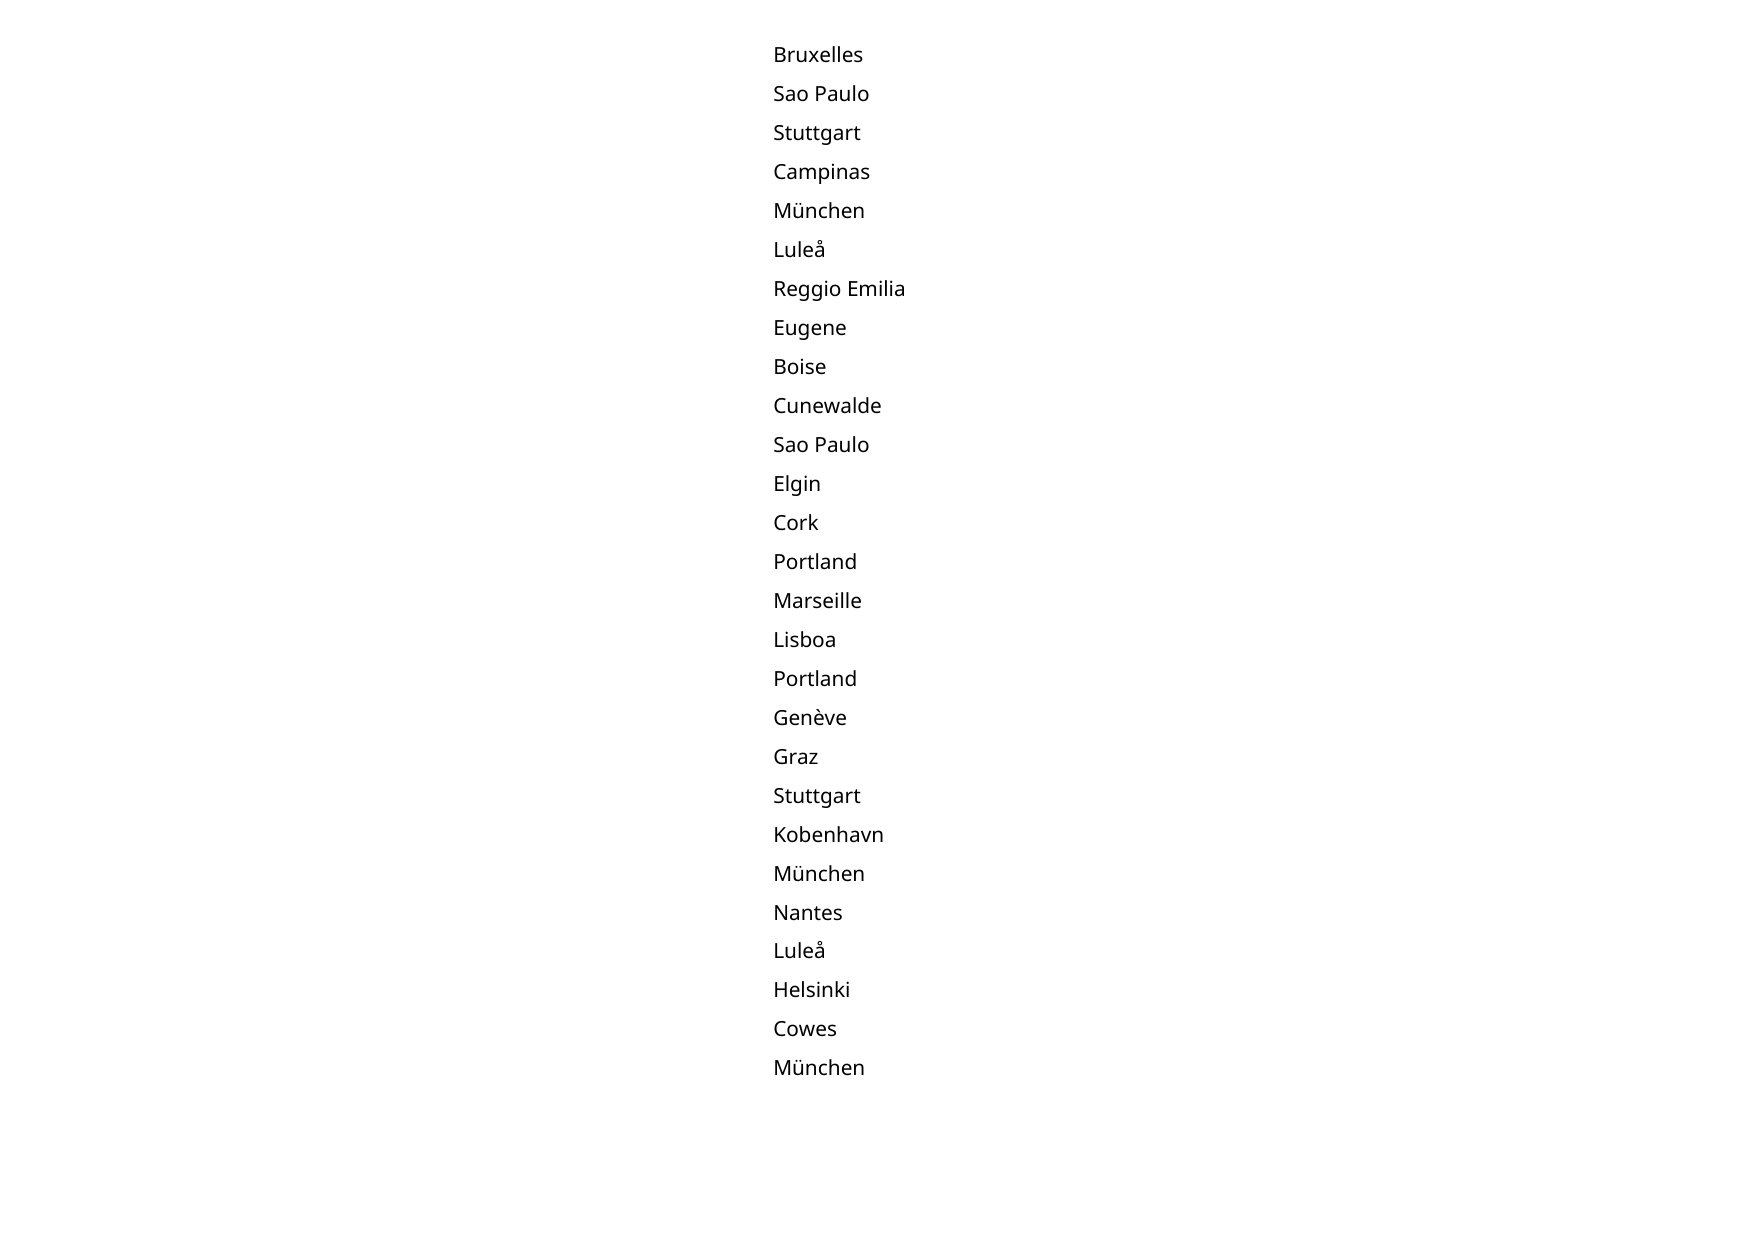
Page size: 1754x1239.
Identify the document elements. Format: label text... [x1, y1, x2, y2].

table_cell [980, 937, 1753, 967]
table_cell [980, 586, 1753, 616]
table_cell [980, 313, 1753, 343]
table_cell [0, 265, 1753, 274]
table_cell [0, 538, 1753, 547]
table_cell [0, 196, 773, 226]
table_cell [0, 655, 1753, 664]
table_cell [0, 460, 1753, 469]
table_cell [0, 733, 1753, 742]
table_cell [0, 110, 1753, 118]
table_cell [0, 304, 1753, 313]
table_cell [980, 976, 1753, 1006]
table_cell [0, 664, 773, 694]
table_cell Portland [773, 547, 980, 577]
table_cell [0, 1015, 773, 1044]
table_cell [0, 889, 1753, 898]
table_cell [0, 742, 773, 772]
table_cell [0, 811, 1753, 820]
table_cell [0, 469, 773, 499]
table_cell [0, 149, 1753, 157]
table_cell Helsinki [773, 976, 980, 1006]
table_cell [980, 80, 1753, 109]
table_header [0, 0, 1753, 41]
table_cell [0, 577, 1753, 586]
table_cell Bruxelles [773, 41, 980, 71]
table_cell [0, 976, 773, 1006]
table_cell Cork [773, 508, 980, 538]
table_cell [0, 274, 773, 304]
table_cell [0, 226, 1753, 235]
table_cell [980, 547, 1753, 577]
table_cell [0, 343, 1753, 352]
table_cell Stuttgart [773, 119, 980, 148]
table_cell [980, 664, 1753, 694]
table_cell Boise [773, 352, 980, 382]
table_cell [0, 430, 773, 460]
table_cell Cowes [773, 1015, 980, 1044]
table_cell [0, 547, 773, 577]
table_cell [980, 430, 1753, 460]
table_cell Nantes [773, 898, 980, 928]
table_cell München [773, 196, 980, 226]
table_cell Sao Paulo [773, 80, 980, 109]
table_cell [0, 772, 1753, 781]
table_cell [980, 391, 1753, 421]
table_cell [980, 820, 1753, 850]
table_cell [0, 71, 1753, 79]
table_cell [0, 625, 773, 655]
table_cell Stuttgart [773, 781, 980, 811]
table_cell [0, 80, 773, 109]
table_cell [0, 499, 1753, 508]
table_cell [980, 898, 1753, 928]
table_cell Graz [773, 742, 980, 772]
table_cell [0, 937, 773, 967]
table_cell Sao Paulo [773, 430, 980, 460]
table_cell [0, 382, 1753, 391]
table_cell [0, 41, 773, 71]
table_cell München [773, 1054, 980, 1083]
table_cell [0, 421, 1753, 430]
table_cell Elgin [773, 469, 980, 499]
table_cell [980, 703, 1753, 733]
table_cell Marseille [773, 586, 980, 616]
table_cell [0, 1045, 1753, 1053]
table_cell [0, 694, 1753, 703]
table_cell [0, 820, 773, 850]
table_cell [0, 898, 773, 928]
table_cell Kobenhavn [773, 820, 980, 850]
table_cell [0, 188, 1753, 196]
table_cell [0, 586, 773, 616]
table_cell [0, 352, 773, 382]
table_cell [980, 859, 1753, 889]
table_cell [0, 1054, 773, 1083]
table_cell [980, 1054, 1753, 1083]
table_cell [0, 508, 773, 538]
table_cell [980, 41, 1753, 71]
table_cell Luleå [773, 937, 980, 967]
table_cell München [773, 859, 980, 889]
table_cell Campinas [773, 158, 980, 187]
table_cell [0, 119, 773, 148]
table_cell Reggio Emilia [773, 274, 980, 304]
table_cell [980, 235, 1753, 265]
table_cell Eugene [773, 313, 980, 343]
table_cell [0, 859, 773, 889]
table_cell [980, 1015, 1753, 1044]
table_cell Genève [773, 703, 980, 733]
table_cell [980, 508, 1753, 538]
table_cell [980, 781, 1753, 811]
table_cell Lisboa [773, 625, 980, 655]
table_cell [980, 274, 1753, 304]
table_cell [0, 1006, 1753, 1014]
table_cell [0, 781, 773, 811]
table_cell [0, 967, 1753, 976]
table_cell [0, 850, 1753, 859]
table_cell [980, 352, 1753, 382]
table_cell [980, 469, 1753, 499]
table_cell [980, 625, 1753, 655]
table_cell [0, 235, 773, 265]
table_cell [0, 391, 773, 421]
table_cell [0, 703, 773, 733]
table_cell Cunewalde [773, 391, 980, 421]
table_cell [0, 313, 773, 343]
table_cell [980, 196, 1753, 226]
table_cell Luleå [773, 235, 980, 265]
table_cell [0, 158, 773, 187]
table_cell [980, 158, 1753, 187]
table_cell [0, 616, 1753, 625]
table_cell Portland [773, 664, 980, 694]
table_cell [980, 742, 1753, 772]
table_cell [0, 928, 1753, 937]
table_cell [980, 119, 1753, 148]
